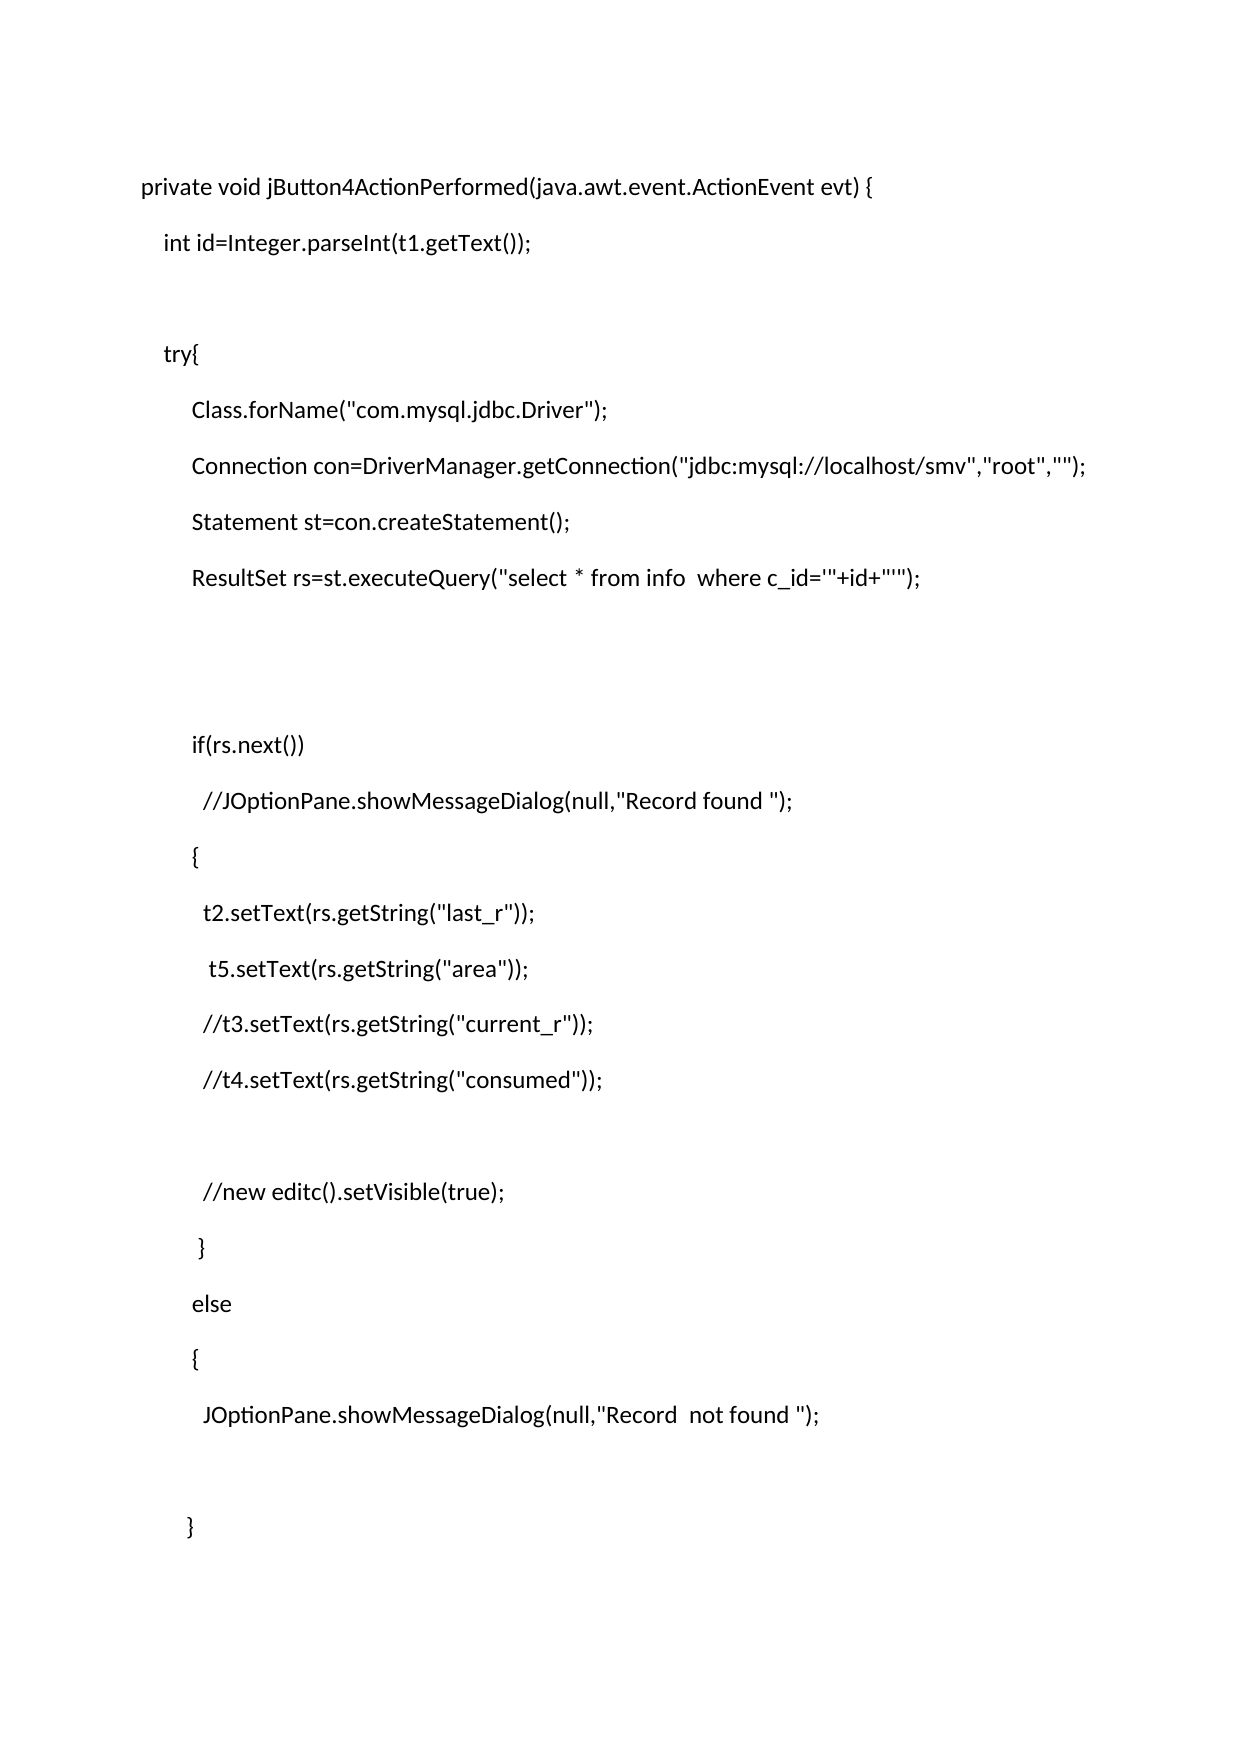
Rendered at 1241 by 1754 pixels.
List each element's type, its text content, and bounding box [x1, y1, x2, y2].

text t2.setText(rs.getString("last_r")); [118, 897, 1122, 927]
text private void jButton4ActionPerformed(java.awt.event.ActionEvent evt) { [118, 171, 1122, 202]
text { [118, 841, 1122, 872]
text //JOptionPane.showMessageDialog(null,"Record found "); [118, 785, 1122, 816]
text } [118, 1511, 1122, 1542]
text //new editc().setVisible(true); [118, 1176, 1122, 1207]
text Statement st=con.createStatement(); [118, 506, 1122, 537]
text //t4.setText(rs.getString("consumed")); [118, 1064, 1122, 1095]
text //t3.setText(rs.getString("current_r")); [118, 1009, 1122, 1039]
text Connection con=DriverManager.getConnection("jdbc:mysql://localhost/smv","root",""); [118, 450, 1122, 481]
text int id=Integer.parseInt(t1.getText()); [118, 227, 1122, 257]
text Class.forName("com.mysql.jdbc.Driver"); [118, 394, 1122, 425]
text ResultSet rs=st.executeQuery("select * from info where c_id='"+id+"'"); [118, 562, 1122, 592]
text try{ [118, 339, 1122, 369]
text JOptionPane.showMessageDialog(null,"Record not found "); [118, 1399, 1122, 1430]
text t5.setText(rs.getString("area")); [118, 953, 1122, 983]
text else [118, 1288, 1122, 1318]
text if(rs.next()) [118, 729, 1122, 760]
text } [118, 1232, 1122, 1262]
text { [118, 1344, 1122, 1374]
